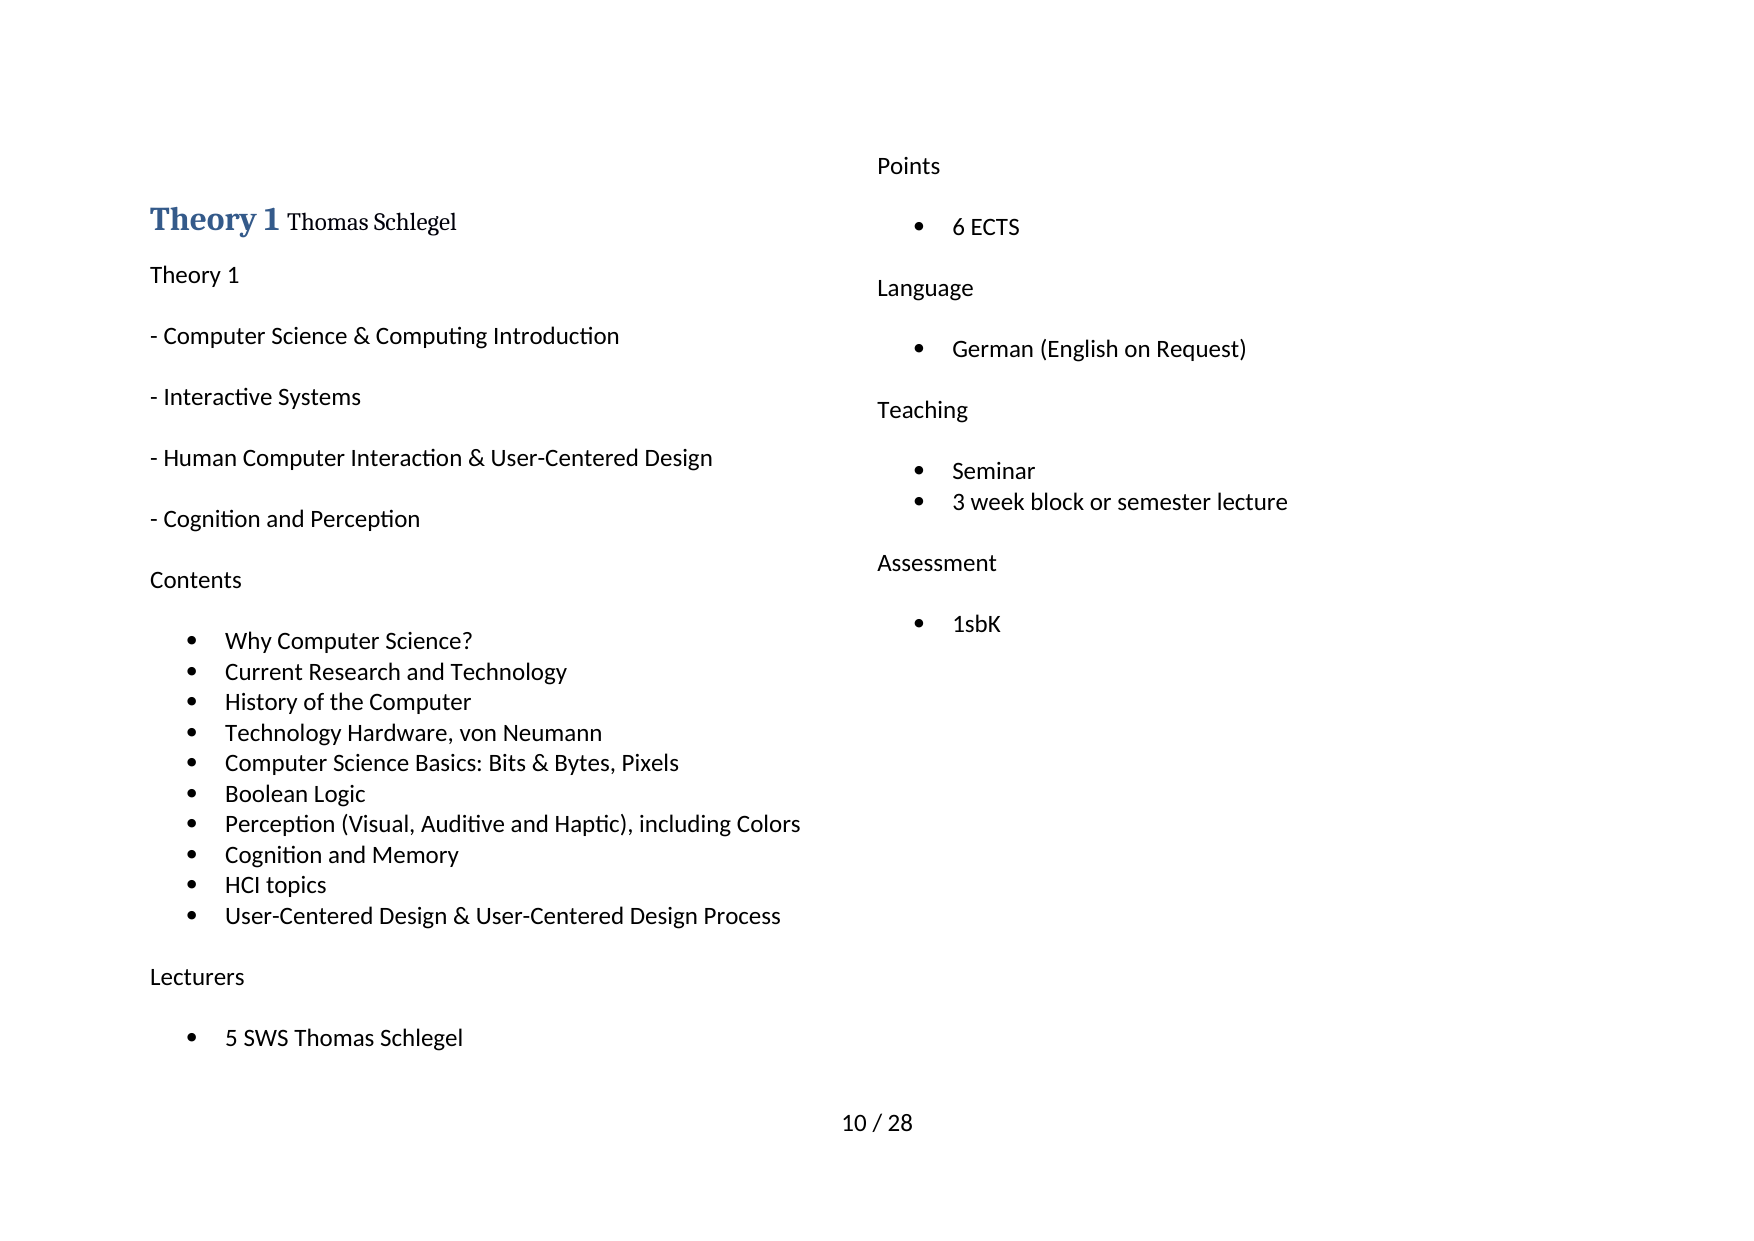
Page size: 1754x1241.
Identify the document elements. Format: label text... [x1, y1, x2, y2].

text Language [877, 272, 1604, 303]
list 1sbK [914, 608, 1604, 638]
list 6 ECTS [914, 211, 1604, 242]
text - Computer Science & Computing Introduction [150, 320, 877, 351]
text - Human Computer Interaction & User-Centered Design [150, 442, 877, 473]
text Assessment [877, 547, 1604, 577]
list German (English on Request) [914, 333, 1604, 364]
text Theory 1 [150, 259, 877, 290]
list Technology Hardware, von Neumann [187, 717, 877, 747]
list Current Research and Technology [187, 656, 877, 686]
text Points [877, 150, 1604, 181]
text Contents [150, 564, 877, 595]
text Lecturers [150, 961, 877, 992]
list History of the Computer [187, 686, 877, 717]
list Cognition and Memory [187, 839, 877, 869]
list HCI topics [187, 869, 877, 900]
list 3 week block or semester lecture [914, 486, 1604, 516]
list Seminar [914, 455, 1604, 486]
list 5 SWS Thomas Schlegel [187, 1022, 877, 1053]
list User-Centered Design & User-Centered Design Process [187, 900, 877, 931]
list Boolean Logic [187, 778, 877, 808]
text - Interactive Systems [150, 381, 877, 412]
text Teaching [877, 394, 1604, 425]
text - Cognition and Perception [150, 503, 877, 534]
list Why Computer Science? [187, 625, 877, 656]
subtitle Theory 1 Thomas Schlegel [150, 200, 877, 238]
list Perception (Visual, Auditive and Haptic), including Colors [187, 808, 877, 839]
list Computer Science Basics: Bits & Bytes, Pixels [187, 747, 877, 778]
